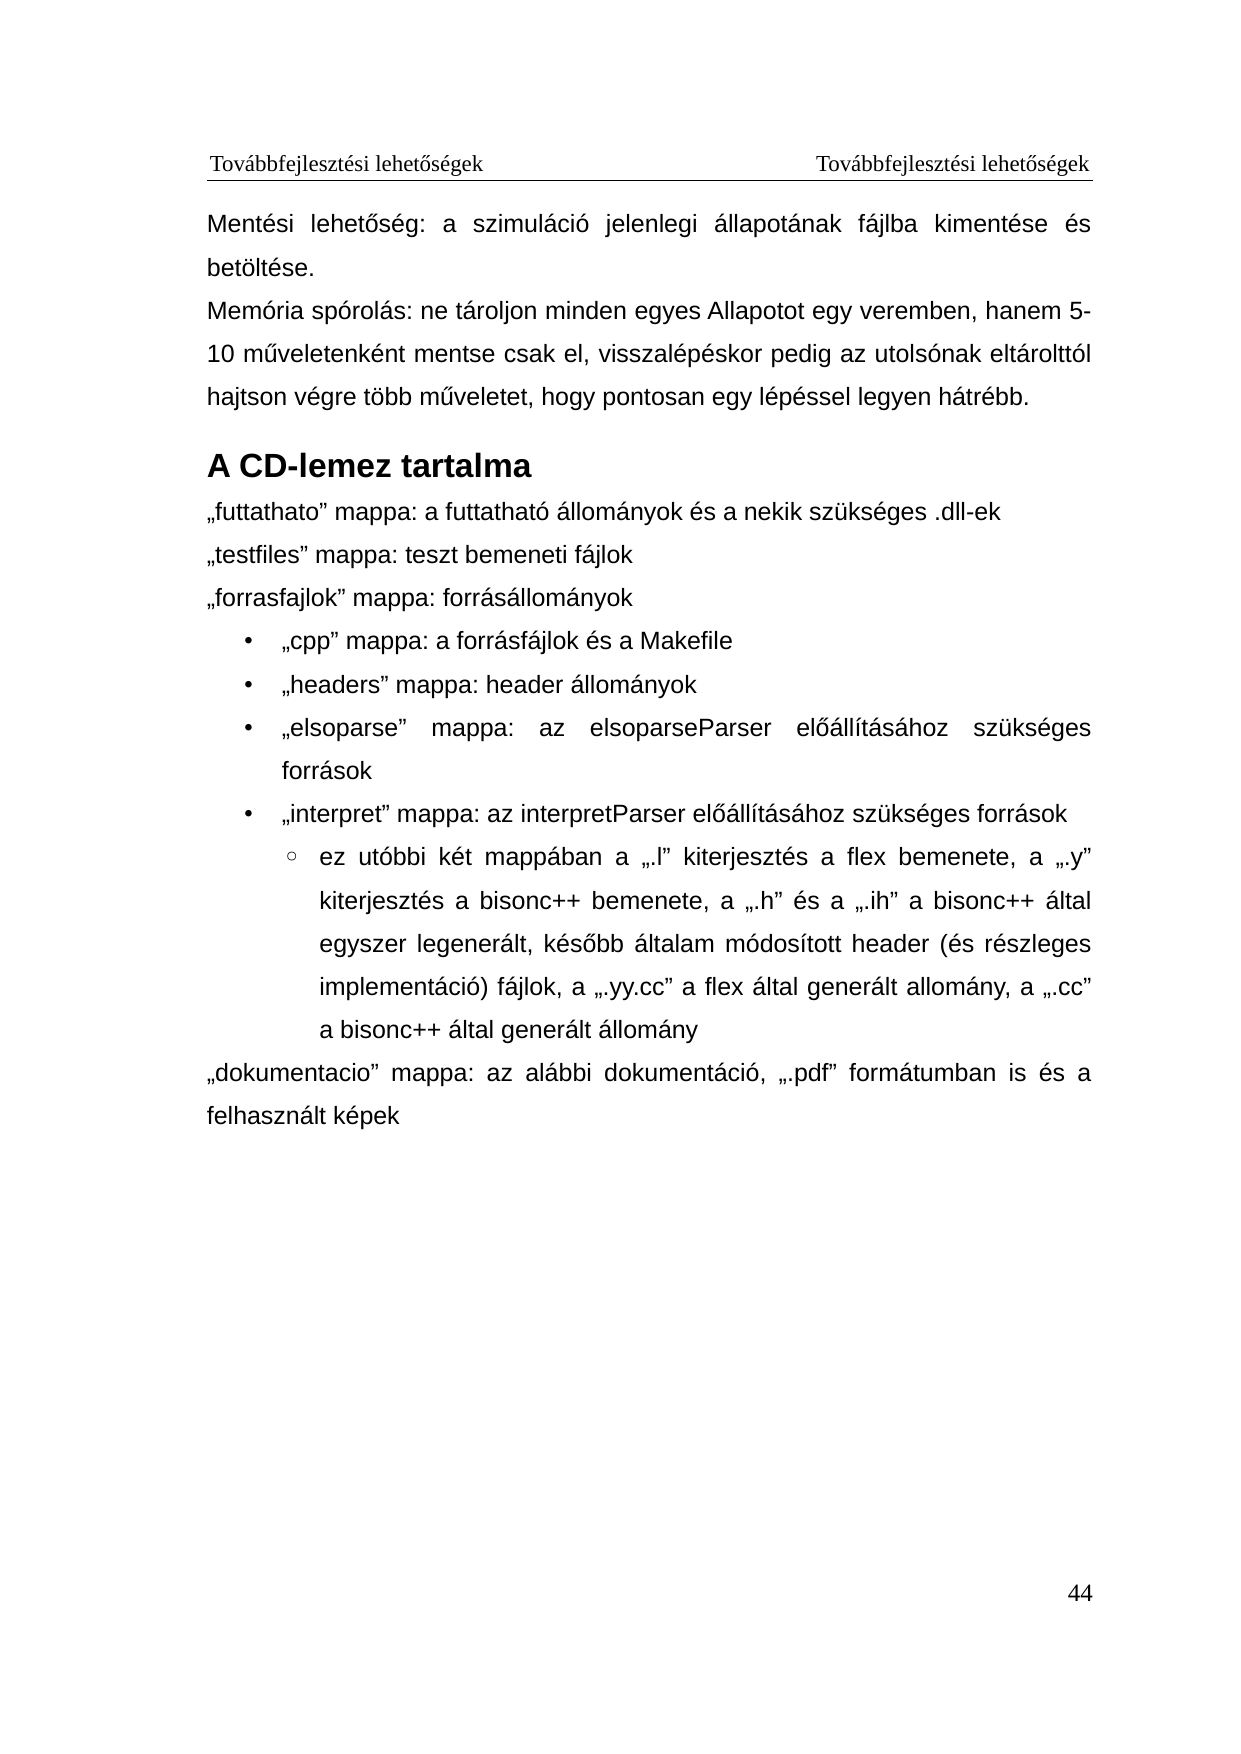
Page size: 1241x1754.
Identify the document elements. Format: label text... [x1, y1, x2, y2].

list „elsoparse” mappa: az elsoparseParser előállításához szükséges források [244, 713, 1093, 785]
list „cpp” mappa: a forrásfájlok és a Makefile [244, 626, 1093, 655]
text „testfiles” mappa: teszt bemeneti fájlok [207, 540, 1093, 569]
text „futtathato” mappa: a futtatható állományok és a nekik szükséges .dll-ek [207, 497, 1093, 526]
list ez utóbbi két mappában a „.l” kiterjesztés a flex bemenete, a „.y” kiterjesztés a bisonc++ bemenete, a „.h” és a „.ih” a bisonc++ által egyszer legenerált, később általam módosított header (és részleges implementáció) fájlok, a „.yy.cc” a flex által generált allomány, a „.cc” a bisonc++ által generált állomány [282, 842, 1093, 1044]
subtitle A CD-lemez tartalma [207, 446, 1093, 484]
text Memória spórolás: ne tároljon minden egyes Allapotot egy veremben, hanem 5-10 műveletenként mentse csak el, visszalépéskor pedig az utolsónak eltárolttól hajtson végre több műveletet, hogy pontosan egy lépéssel legyen hátrébb. [207, 296, 1093, 411]
text „dokumentacio” mappa: az alábbi dokumentáció, „.pdf” formátumban is és a felhasznált képek [207, 1058, 1093, 1130]
text Mentési lehetőség: a szimuláció jelenlegi állapotának fájlba kimentése és betöltése. [207, 209, 1093, 281]
text „forrasfajlok” mappa: forrásállományok [207, 583, 1093, 612]
list „headers” mappa: header állományok [244, 669, 1093, 698]
list „interpret” mappa: az interpretParser előállításához szükséges források [244, 799, 1093, 828]
